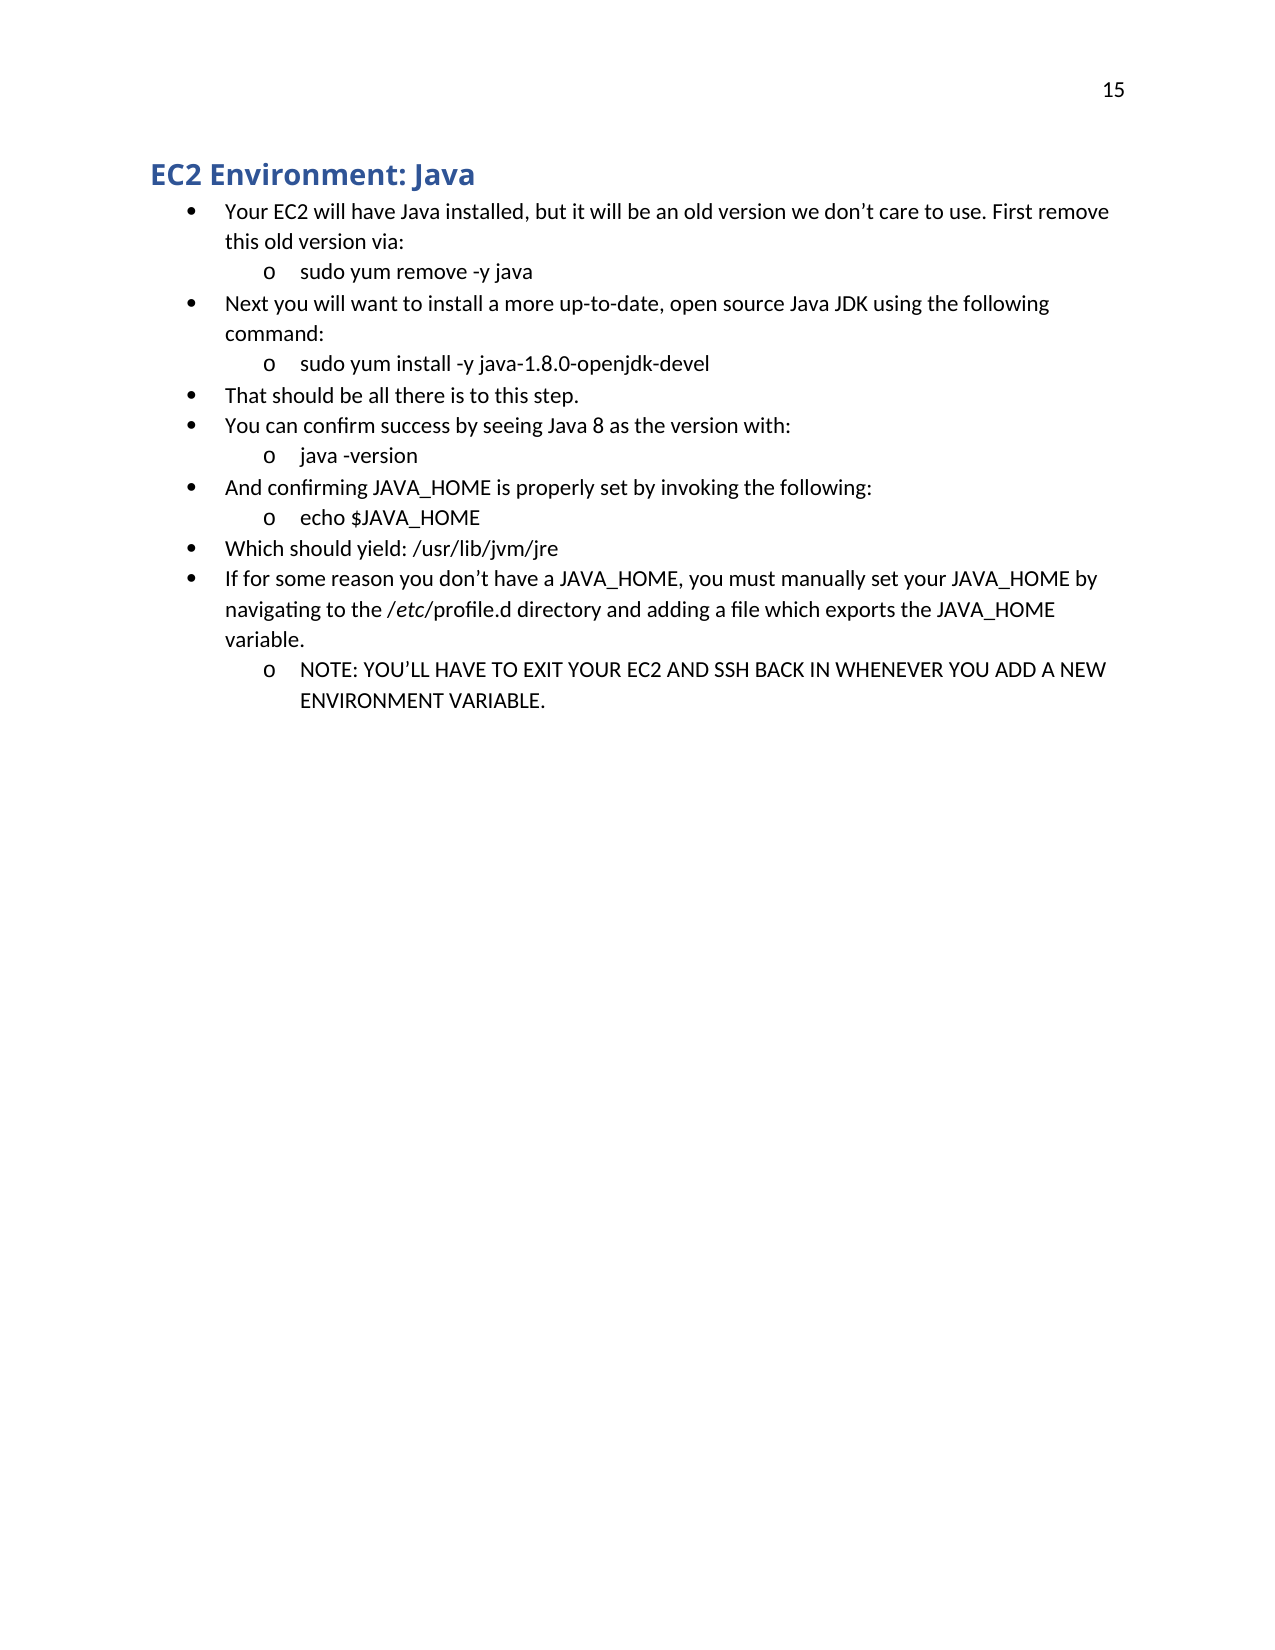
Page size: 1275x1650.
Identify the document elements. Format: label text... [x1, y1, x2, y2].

list NOTE: YOU’LL HAVE TO EXIT YOUR EC2 AND SSH BACK IN WHENEVER YOU ADD A NEW ENVIRONMENT VARIABLE. [262, 655, 1125, 714]
list You can confirm success by seeing Java 8 as the version with: [187, 411, 1125, 439]
list Which should yield: /usr/lib/jvm/jre [187, 534, 1125, 562]
list Your EC2 will have Java installed, but it will be an old version we don’t care to use. First remove this old version via: [187, 197, 1125, 255]
list Next you will want to install a more up-to-date, open source Java JDK using the following command: [187, 289, 1125, 347]
list sudo yum install -y java-1.8.0-openjdk-devel [262, 349, 1125, 378]
list java -version [262, 441, 1125, 470]
list sudo yum remove -y java [262, 257, 1125, 287]
list If for some reason you don’t have a JAVA_HOME, you must manually set your JAVA_HOME by navigating to the /etc/profile.d directory and adding a file which exports the JAVA_HOME variable. [187, 564, 1125, 653]
list echo $JAVA_HOME [262, 503, 1125, 532]
list That should be all there is to this step. [187, 381, 1125, 409]
list And confirming JAVA_HOME is properly set by invoking the following: [187, 473, 1125, 501]
subtitle EC2 Environment: Java [150, 154, 1125, 194]
